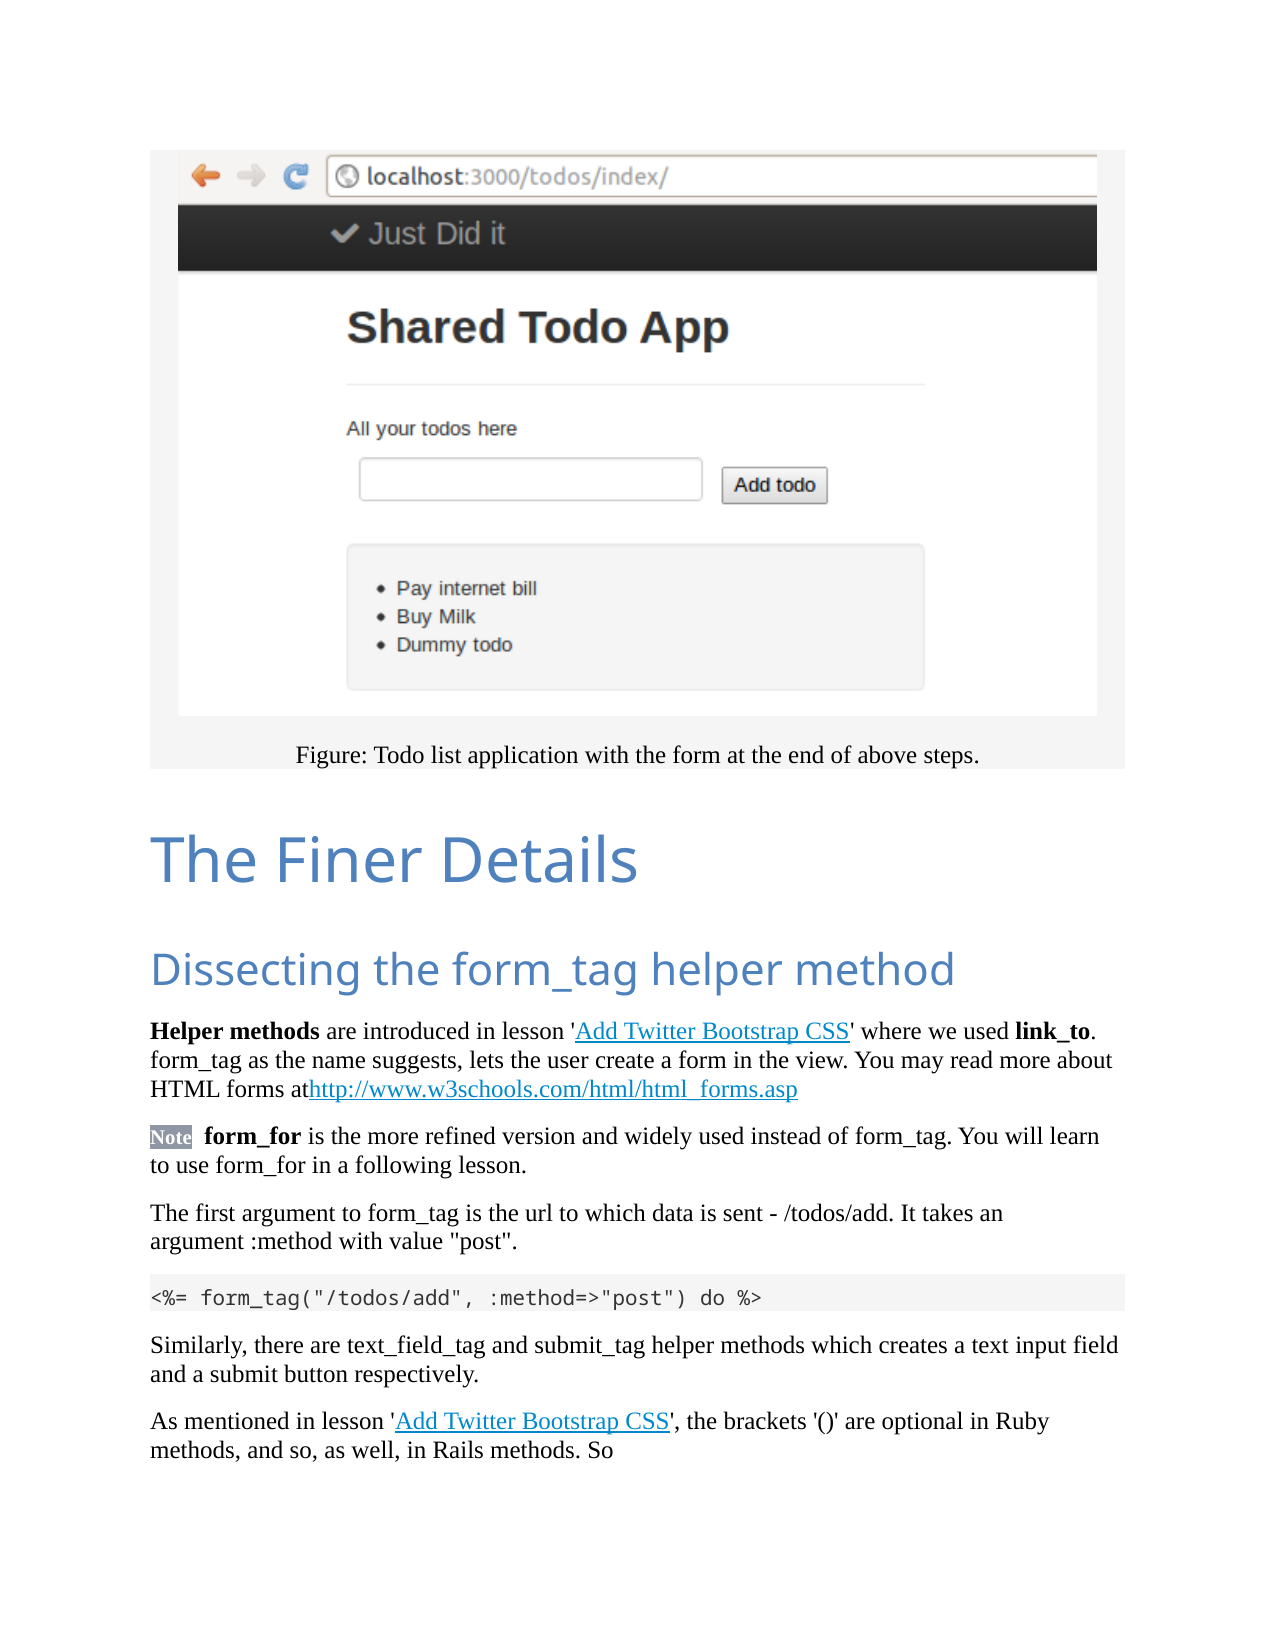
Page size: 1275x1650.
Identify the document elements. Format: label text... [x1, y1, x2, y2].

text <%= form_tag("/todos/add", :method=>"post") do %> [150, 1274, 1125, 1311]
subtitle Dissecting the form_tag helper method [150, 938, 1125, 998]
text As mentioned in lesson 'Add Twitter Bootstrap CSS', the brackets '()' are optional in Ruby methods, and so, as well, in Rails methods. So [150, 1406, 1125, 1464]
subtitle The Finer Details [150, 807, 1125, 901]
text Figure: Todo list application with the form at the end of above steps. [150, 741, 1125, 769]
text Helper methods are introduced in lesson 'Add Twitter Bootstrap CSS' where we used link_to. form_tag as the name suggests, lets the user create a form in the view. You may read more about HTML forms athttp://www.w3schools.com/html/html_forms.asp [150, 1016, 1125, 1103]
text Note form_for is the more refined version and widely used instead of form_tag. You will learn to use form_for in a following lesson. [150, 1121, 1125, 1179]
text Similarly, there are text_field_tag and submit_tag helper methods which creates a text input field and a submit button respectively. [150, 1330, 1125, 1388]
text The first argument to form_tag is the url to which data is sent - /todos/add. It takes an argument :method with value "post". [150, 1198, 1125, 1255]
